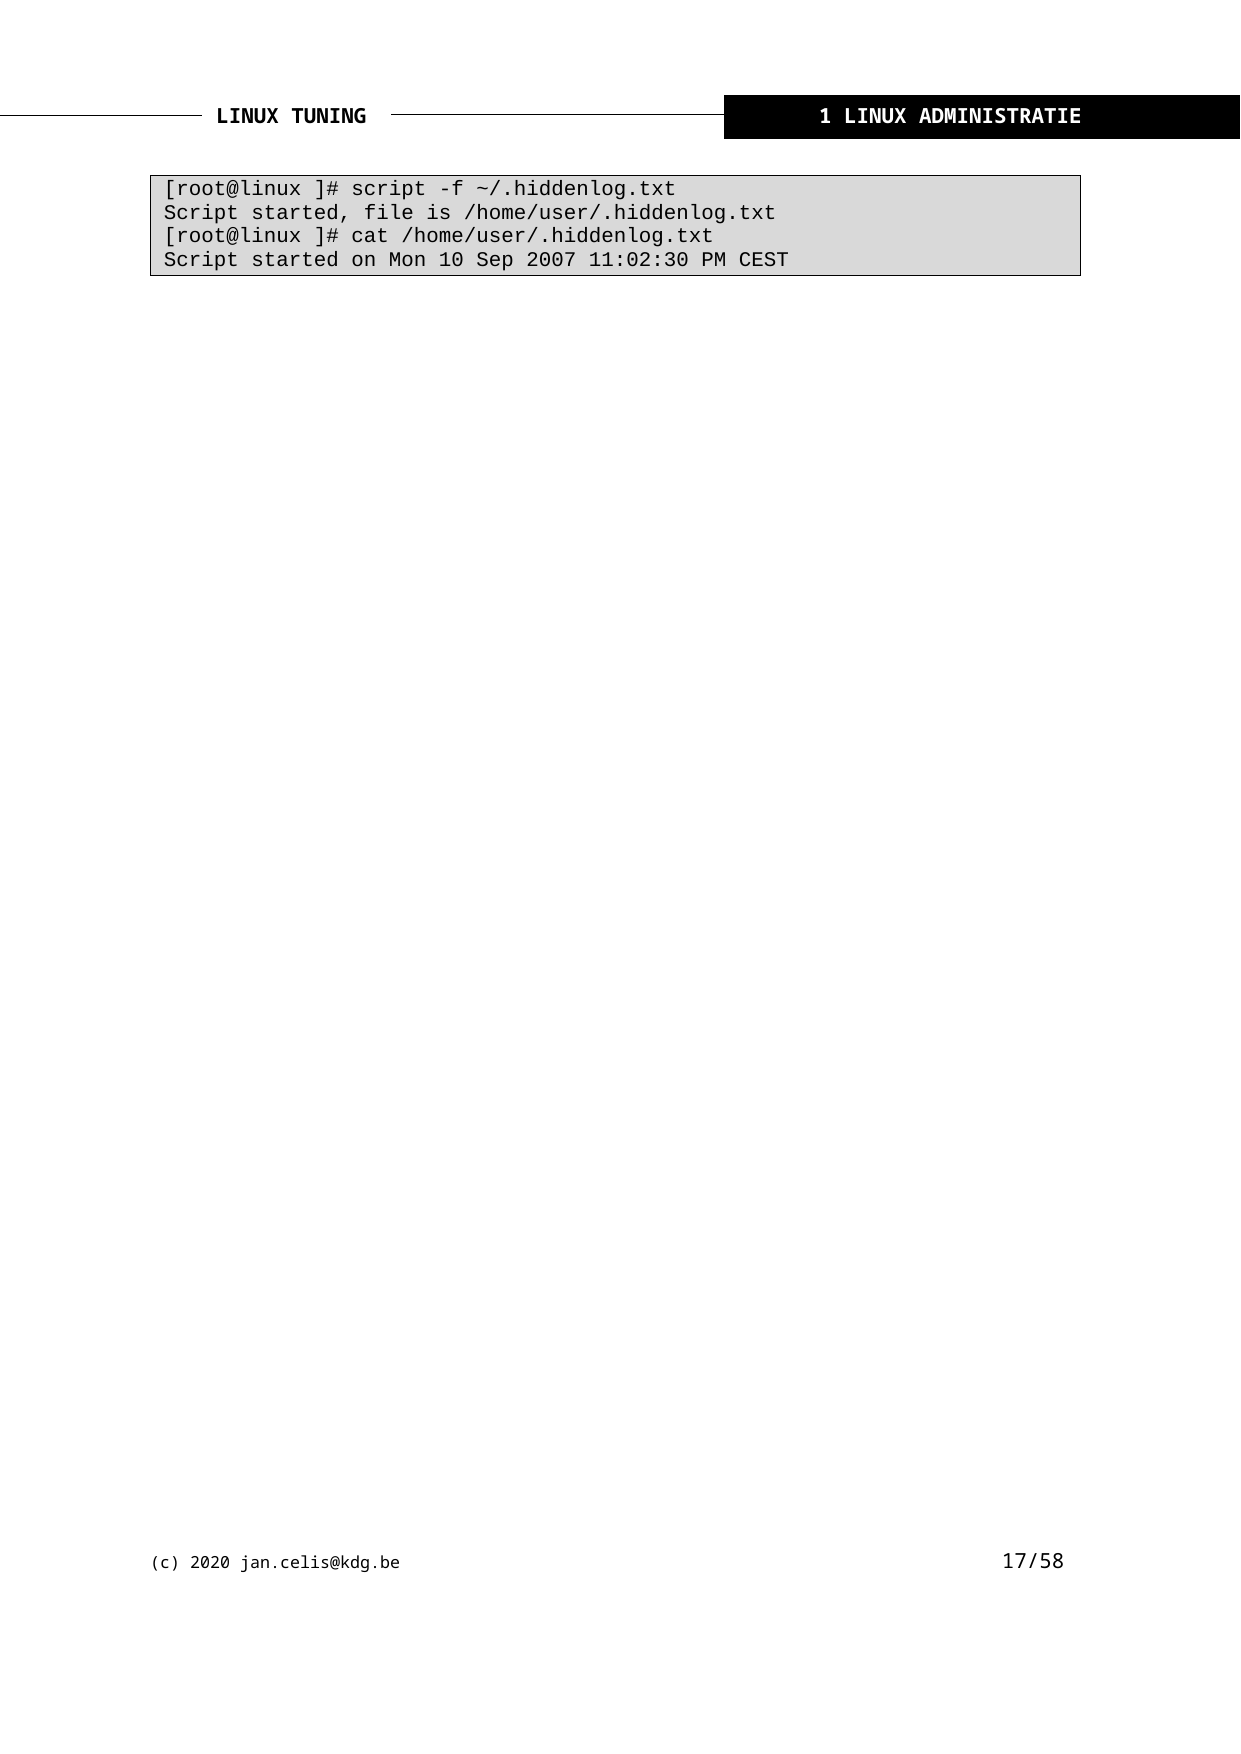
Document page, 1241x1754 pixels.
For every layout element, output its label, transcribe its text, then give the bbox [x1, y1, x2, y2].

text [root@linux ]# cat /home/user/.hiddenlog.txt [151, 222, 1080, 246]
text Script started, file is /home/user/.hiddenlog.txt [151, 199, 1080, 222]
text Script started on Mon 10 Sep 2007 11:02:30 PM CEST [151, 246, 1080, 275]
text [root@linux ]# script -f ~/.hiddenlog.txt [151, 176, 1080, 199]
